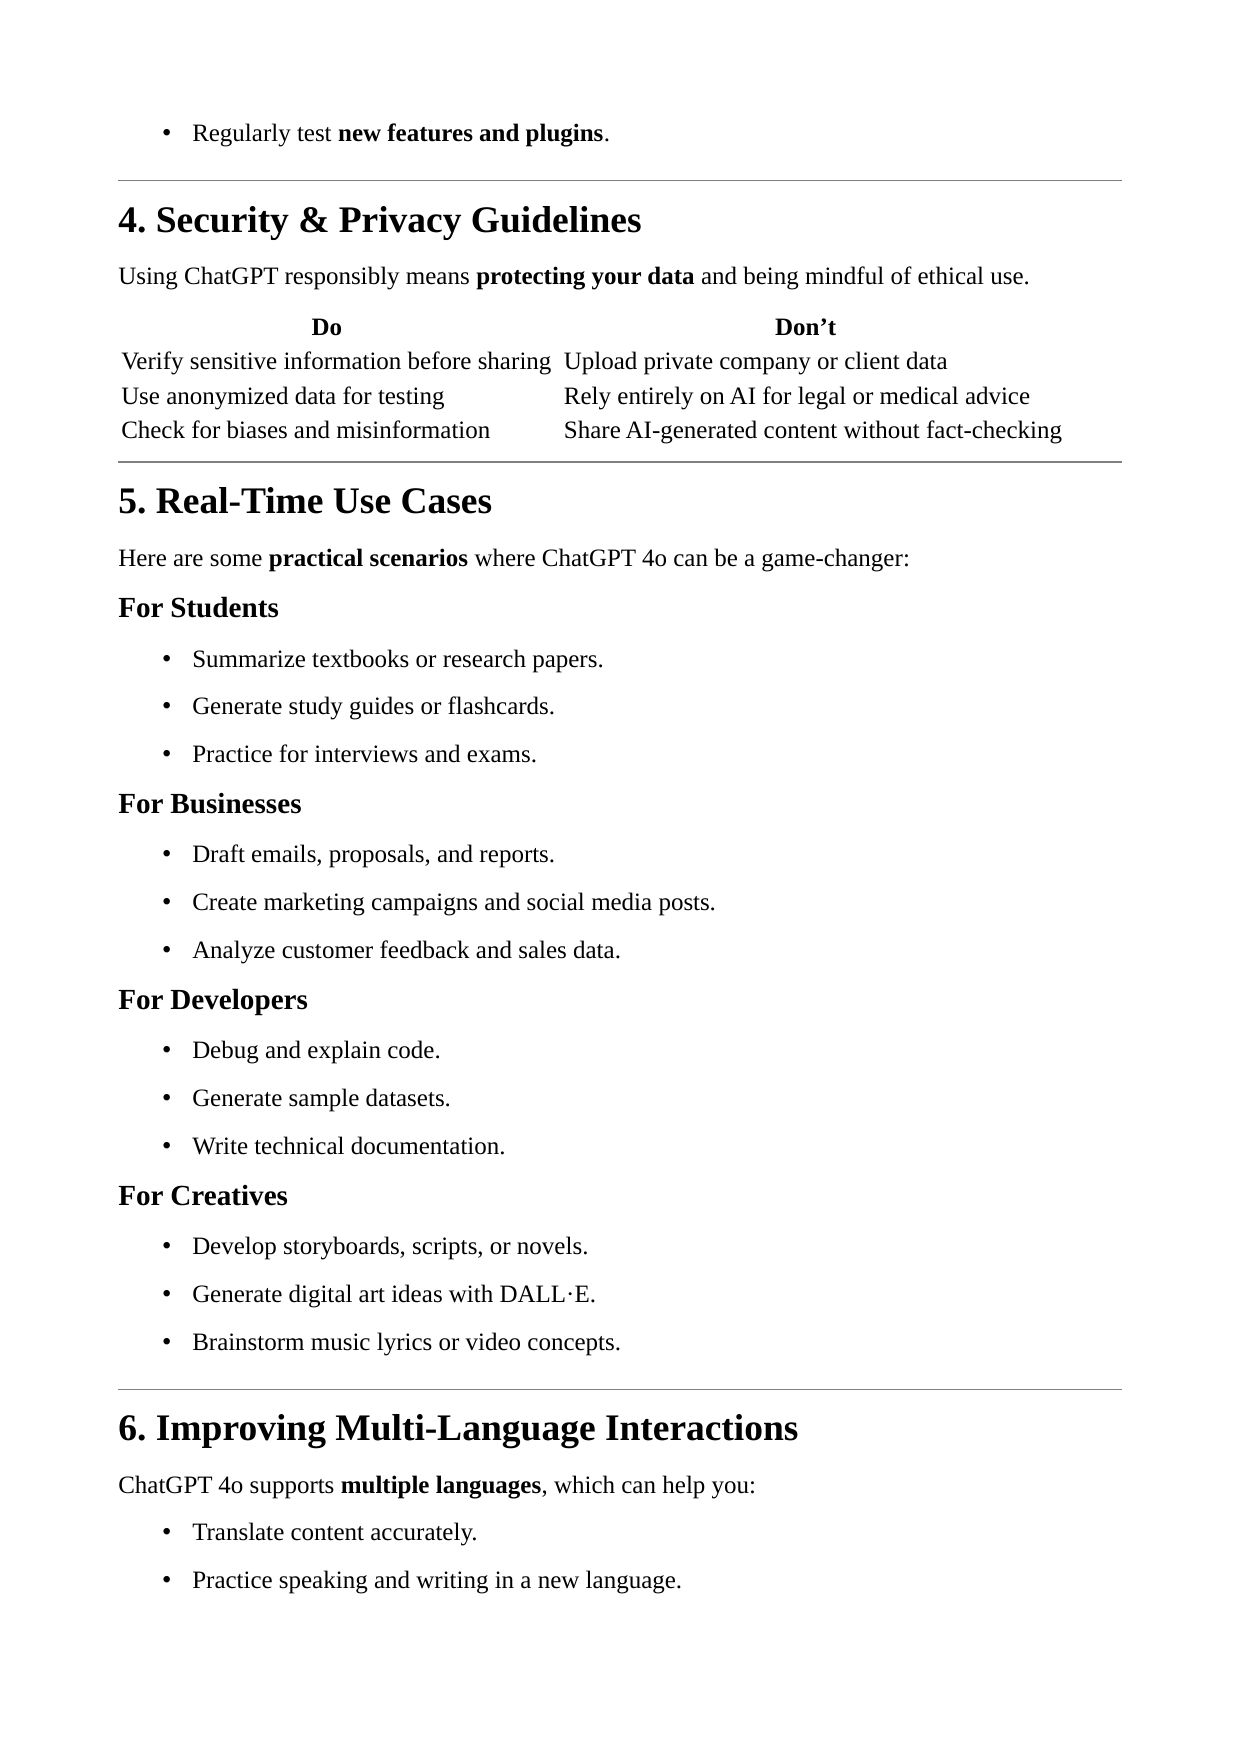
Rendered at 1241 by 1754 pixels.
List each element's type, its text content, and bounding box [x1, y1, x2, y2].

list Practice speaking and writing in a new language. [162, 1565, 1122, 1594]
table_header Do ✅ [118, 309, 561, 343]
list Practice for interviews and exams. [162, 739, 1122, 768]
subtitle For Businesses [118, 786, 1122, 820]
list Generate study guides or flashcards. [162, 691, 1122, 720]
subtitle 5. Real-Time Use Cases [118, 479, 1122, 522]
table_cell Upload private company or client data [561, 344, 1076, 378]
text Using ChatGPT responsibly means protecting your data and being mindful of ethical use. [118, 261, 1122, 290]
list Brainstorm music lyrics or video concepts. [162, 1327, 1122, 1355]
table_header Don’t ❌ [561, 309, 1076, 343]
table_cell Verify sensitive information before sharing [118, 344, 561, 378]
list Debug and explain code. [162, 1036, 1122, 1064]
list Generate sample datasets. [162, 1083, 1122, 1112]
list Regularly test new features and plugins. [162, 118, 1122, 147]
list Write technical documentation. [162, 1131, 1122, 1159]
list Translate content accurately. [162, 1517, 1122, 1546]
list Develop storyboards, scripts, or novels. [162, 1231, 1122, 1260]
subtitle For Students [118, 591, 1122, 624]
text Here are some practical scenarios where ChatGPT 4o can be a game-changer: [118, 543, 1122, 572]
list Analyze customer feedback and sales data. [162, 935, 1122, 963]
subtitle For Creatives [118, 1178, 1122, 1212]
subtitle 6. Improving Multi-Language Interactions [118, 1406, 1122, 1449]
table_cell Use anonymized data for testing [118, 378, 561, 413]
table_cell Check for biases and misinformation [118, 413, 561, 447]
text ChatGPT 4o supports multiple languages, which can help you: [118, 1470, 1122, 1499]
subtitle For Developers [118, 982, 1122, 1016]
subtitle 4. Security & Privacy Guidelines [118, 197, 1122, 240]
list Draft emails, proposals, and reports. [162, 839, 1122, 868]
list Generate digital art ideas with DALL·E. [162, 1279, 1122, 1308]
table_cell Rely entirely on AI for legal or medical advice [561, 378, 1076, 413]
table_cell Share AI-generated content without fact-checking [561, 413, 1076, 447]
list Summarize textbooks or research papers. [162, 644, 1122, 672]
list Create marketing campaigns and social media posts. [162, 887, 1122, 916]
